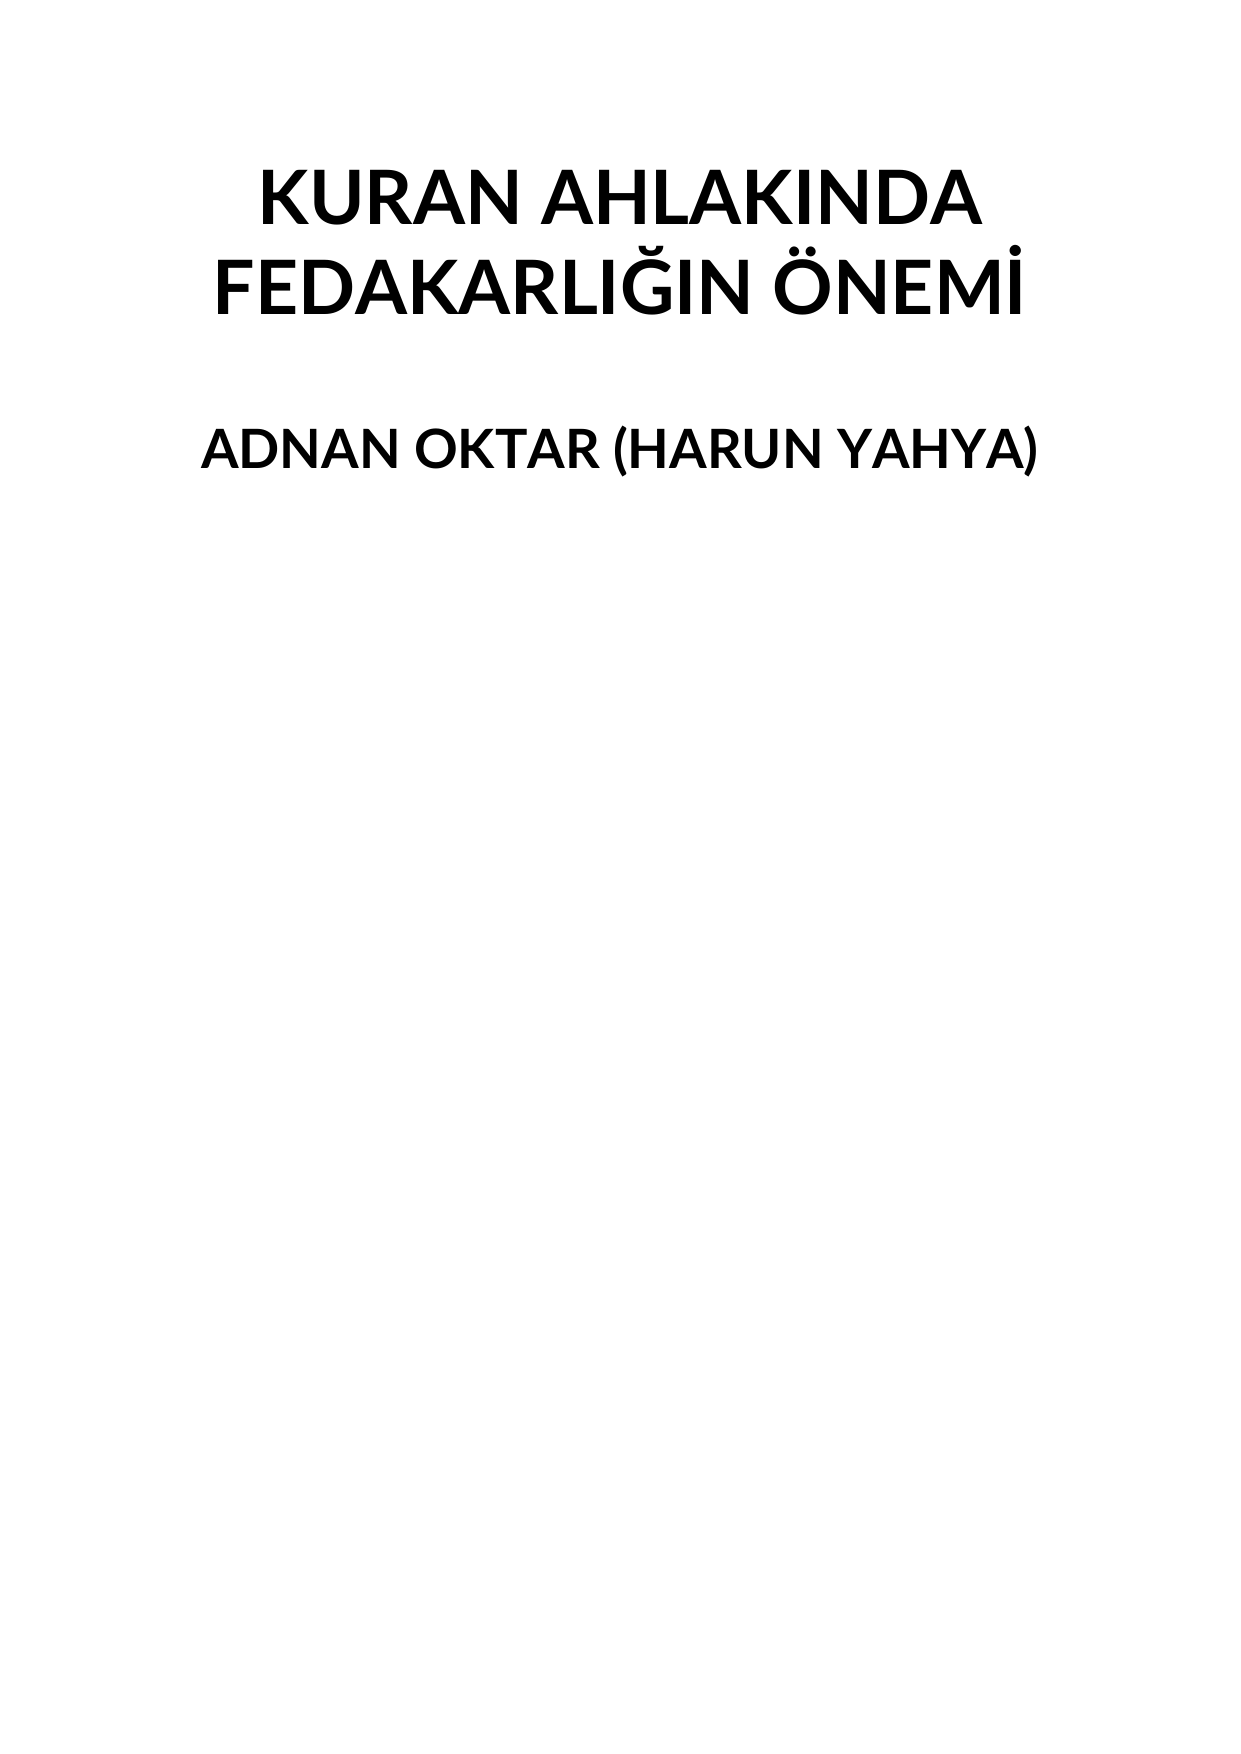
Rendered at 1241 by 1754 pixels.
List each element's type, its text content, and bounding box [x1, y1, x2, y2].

text ADNAN OKTAR (HARUN YAHYA) [75, 415, 1165, 480]
subtitle KURAN AHLAKINDA FEDAKARLIĞIN ÖNEMİ [75, 150, 1165, 330]
